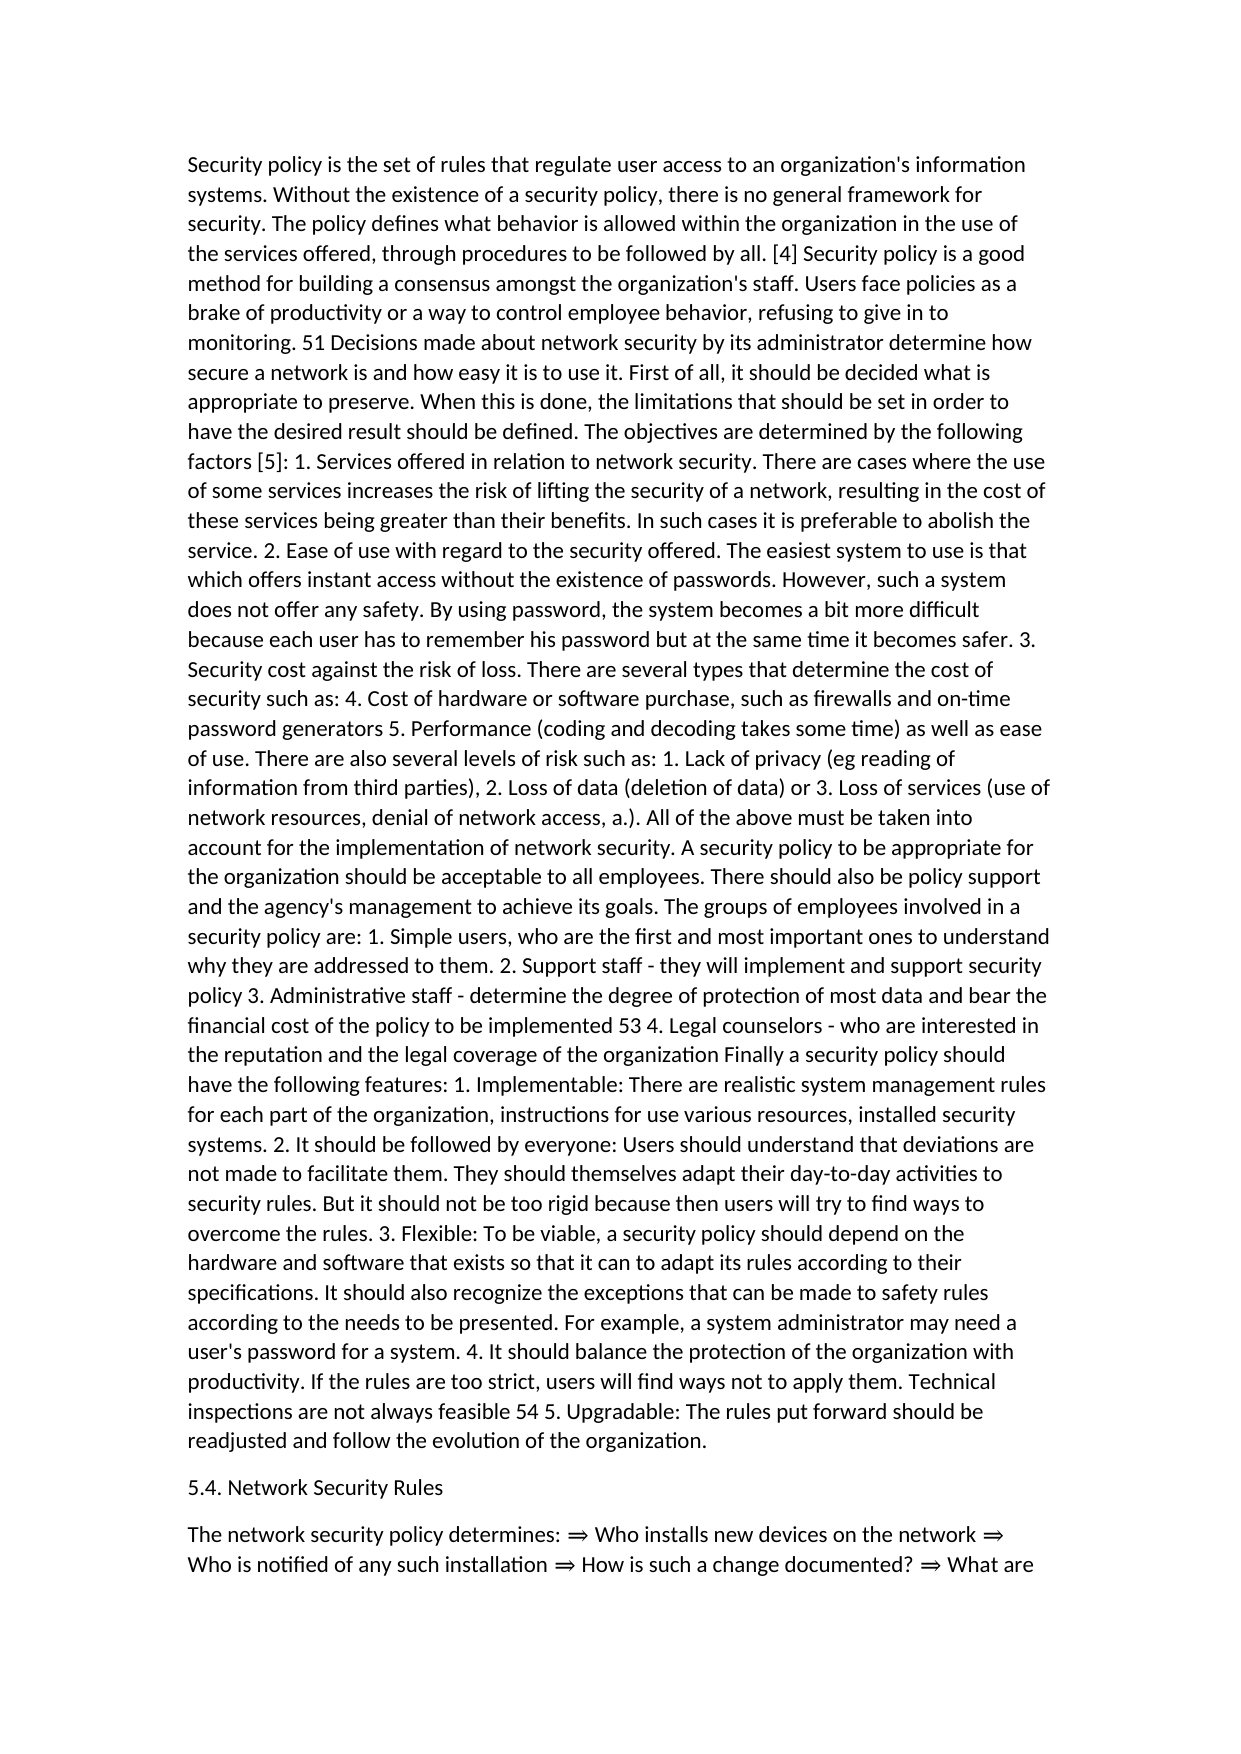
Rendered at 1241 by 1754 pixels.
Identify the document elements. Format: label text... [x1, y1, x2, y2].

text Security policy is the set of rules that regulate user access to an organization's information systems. Without the existence of a security policy, there is no general framework for security. The policy defines what behavior is allowed within the organization in the use of the services offered, through procedures to be followed by all. [4] Security policy is a good method for building a consensus amongst the organization's staff. Users face policies as a brake of productivity or a way to control employee behavior, refusing to give in to monitoring. 51 Decisions made about network security by its administrator determine how secure a network is and how easy it is to use it. First of all, it should be decided what is appropriate to preserve. When this is done, the limitations that should be set in order to have the desired result should be defined. The objectives are determined by the following factors [5]: 1. Services offered in relation to network security. There are cases where the use of some services increases the risk of lifting the security of a network, resulting in the cost of these services being greater than their benefits. In such cases it is preferable to abolish the service. 2. Ease of use with regard to the security offered. The easiest system to use is that which offers instant access without the existence of passwords. However, such a system does not offer any safety. By using password, the system becomes a bit more difficult because each user has to remember his password but at the same time it becomes safer. 3. Security cost against the risk of loss. There are several types that determine the cost of security such as: 4. Cost of hardware or software purchase, such as firewalls and on-time password generators 5. Performance (coding and decoding takes some time) as well as ease of use. There are also several levels of risk such as: 1. Lack of privacy (eg reading of information from third parties), 2. Loss of data (deletion of data) or 3. Loss of services (use of network resources, denial of network access, a.). All of the above must be taken into account for the implementation of network security. A security policy to be appropriate for the organization should be acceptable to all employees. There should also be policy support and the agency's management to achieve its goals. The groups of employees involved in a security policy are: 1. Simple users, who are the first and most important ones to understand why they are addressed to them. 2. Support staff - they will implement and support security policy 3. Administrative staff - determine the degree of protection of most data and bear the financial cost of the policy to be implemented 53 4. Legal counselors - who are interested in the reputation and the legal coverage of the organization Finally a security policy should have the following features: 1. Implementable: There are realistic system management rules for each part of the organization, instructions for use various resources, installed security systems. 2. It should be followed by everyone: Users should understand that deviations are not made to facilitate them. They should themselves adapt their day-to-day activities to security rules. But it should not be too rigid because then users will try to find ways to overcome the rules. 3. Flexible: To be viable, a security policy should depend on the hardware and software that exists so that it can to adapt its rules according to their specifications. It should also recognize the exceptions that can be made to safety rules according to the needs to be presented. For example, a system administrator may need a user's password for a system. 4. It should balance the protection of the organization with productivity. If the rules are too strict, users will find ways not to apply them. Technical inspections are not always feasible 54 5. Upgradable: The rules put forward should be readjusted and follow the evolution of the organization. [187, 150, 1053, 1454]
text 5.4. Network Security Rules [187, 1473, 1053, 1501]
text The network security policy determines: ⇒ Who installs new devices on the network ⇒ Who is notified of any such installation ⇒ How is such a change documented? ⇒ What are [187, 1519, 1053, 1578]
